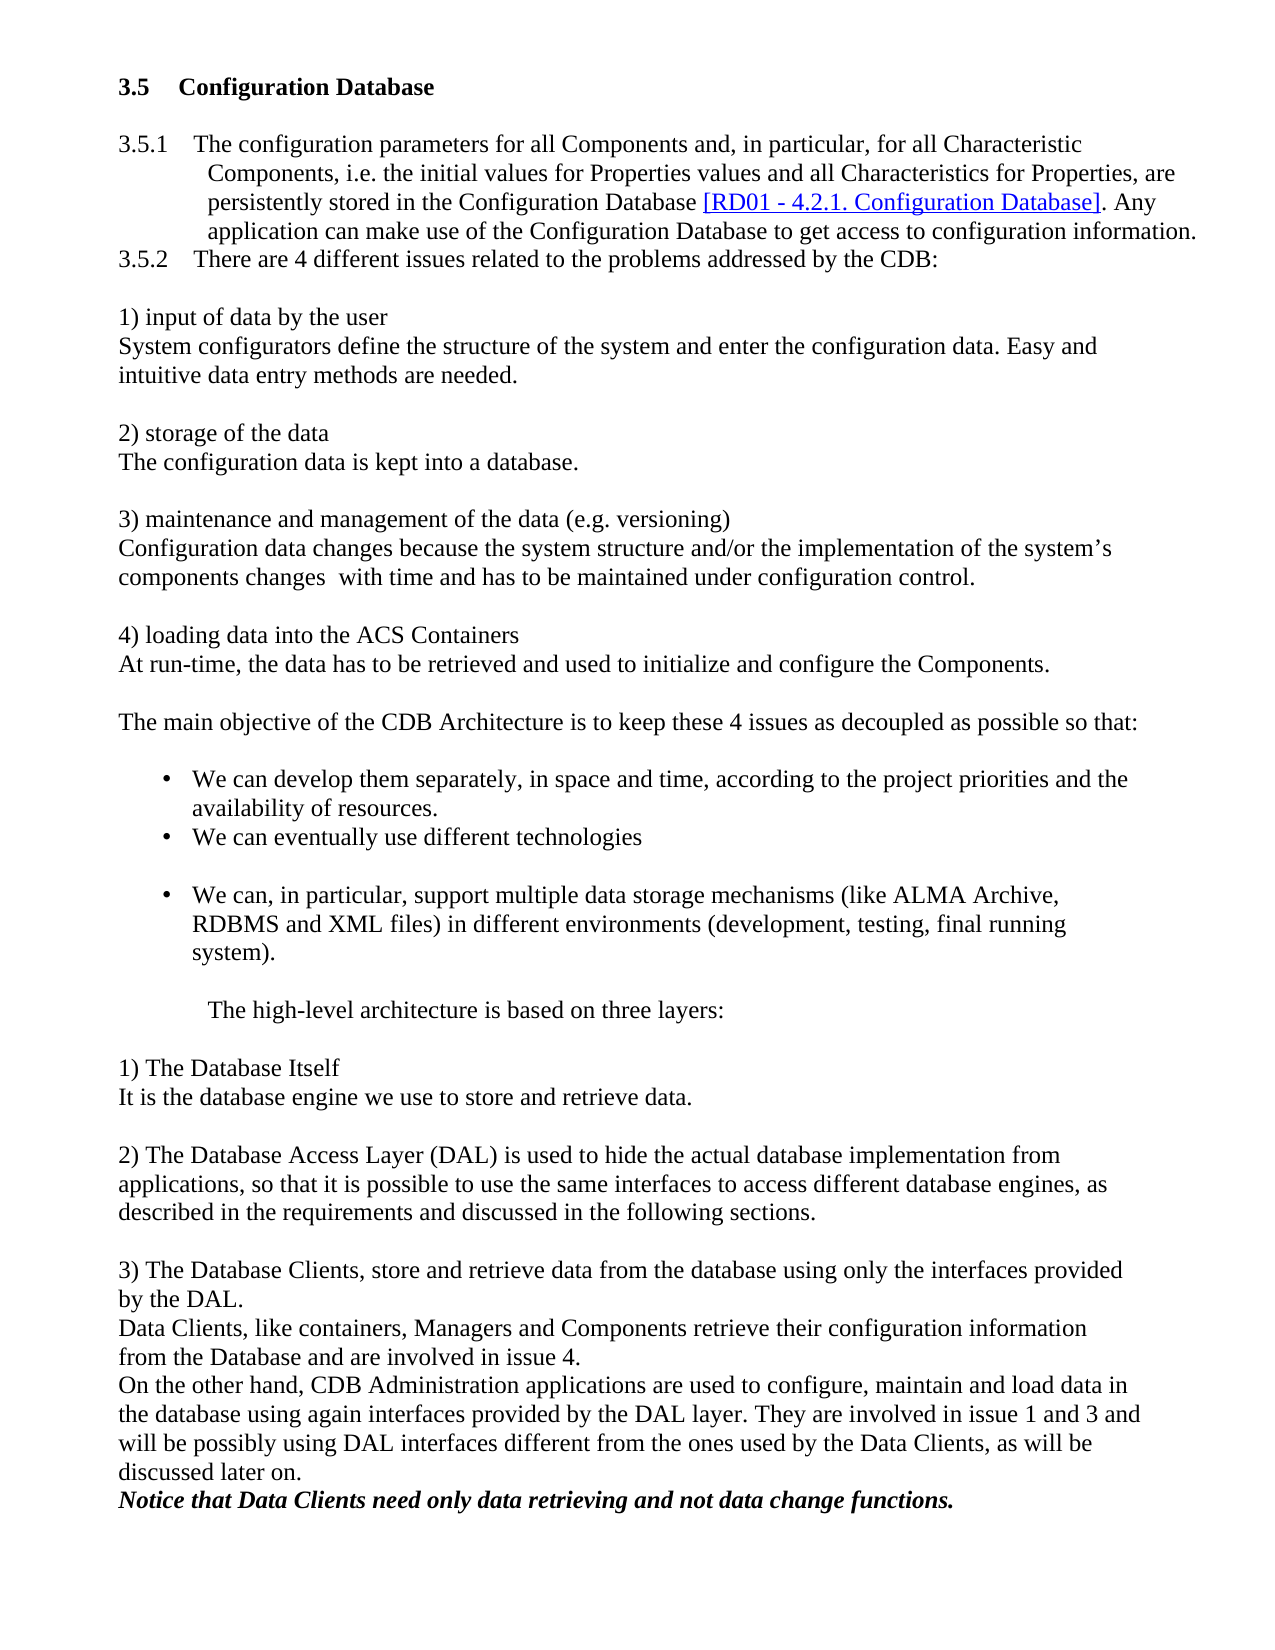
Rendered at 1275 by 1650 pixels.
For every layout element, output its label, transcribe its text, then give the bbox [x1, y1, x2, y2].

text 4) loading data into the ACS Containers At run-time, the data has to be retrieved and used to initialize and configure the Components. [118, 620, 1141, 677]
text 2) storage of the data The configuration data is kept into a database. [118, 418, 1141, 475]
text 1) input of data by the user System configurators define the structure of the system and enter the configuration data. Easy and intuitive data entry methods are needed. [118, 302, 1141, 389]
text 3) The Database Clients, store and retrieve data from the database using only the interfaces provided by the DAL. Data Clients, like containers, Managers and Components retrieve their configuration information from the Database and are involved in issue 4. On the other hand, CDB Administration applications are used to configure, maintain and load data in the database using again interfaces provided by the DAL layer. They are involved in issue 1 and 3 and will be possibly using DAL interfaces different from the ones used by the Data Clients, as will be discussed later on. Notice that Data Clients need only data retrieving and not data change functions. [118, 1255, 1141, 1514]
subtitle There are 4 different issues related to the problems addressed by the CDB: [118, 244, 1216, 273]
subtitle The high-level architecture is based on three layers: [118, 995, 1216, 1024]
text 2) The Database Access Layer (DAL) is used to hide the actual database implementation from applications, so that it is possible to use the same interfaces to access different database engines, as described in the requirements and discussed in the following sections. [118, 1140, 1141, 1226]
list We can eventually use different technologies [162, 822, 1141, 851]
text The main objective of the CDB Architecture is to keep these 4 issues as decoupled as possible so that: [118, 707, 1141, 735]
text 3) maintenance and management of the data (e.g. versioning) Configuration data changes because the system structure and/or the implementation of the system’s components changes with time and has to be maintained under configuration control. [118, 504, 1141, 591]
list We can develop them separately, in space and time, according to the project priorities and the availability of resources. [162, 764, 1141, 822]
list We can, in particular, support multiple data storage mechanisms (like ALMA Archive, RDBMS and XML files) in different environments (development, testing, final running system). [162, 880, 1141, 966]
text 1) The Database Itself It is the database engine we use to store and retrieve data. [118, 1053, 1141, 1111]
subtitle Configuration Database [118, 72, 1216, 100]
subtitle The configuration parameters for all Components and, in particular, for all Characteristic Components, i.e. the initial values for Properties values and all Characteristics for Properties, are persistently stored in the Configuration Database [RD01 - 4.2.1. Configuration Database]. Any application can make use of the Configuration Database to get access to configuration information. [118, 129, 1216, 244]
